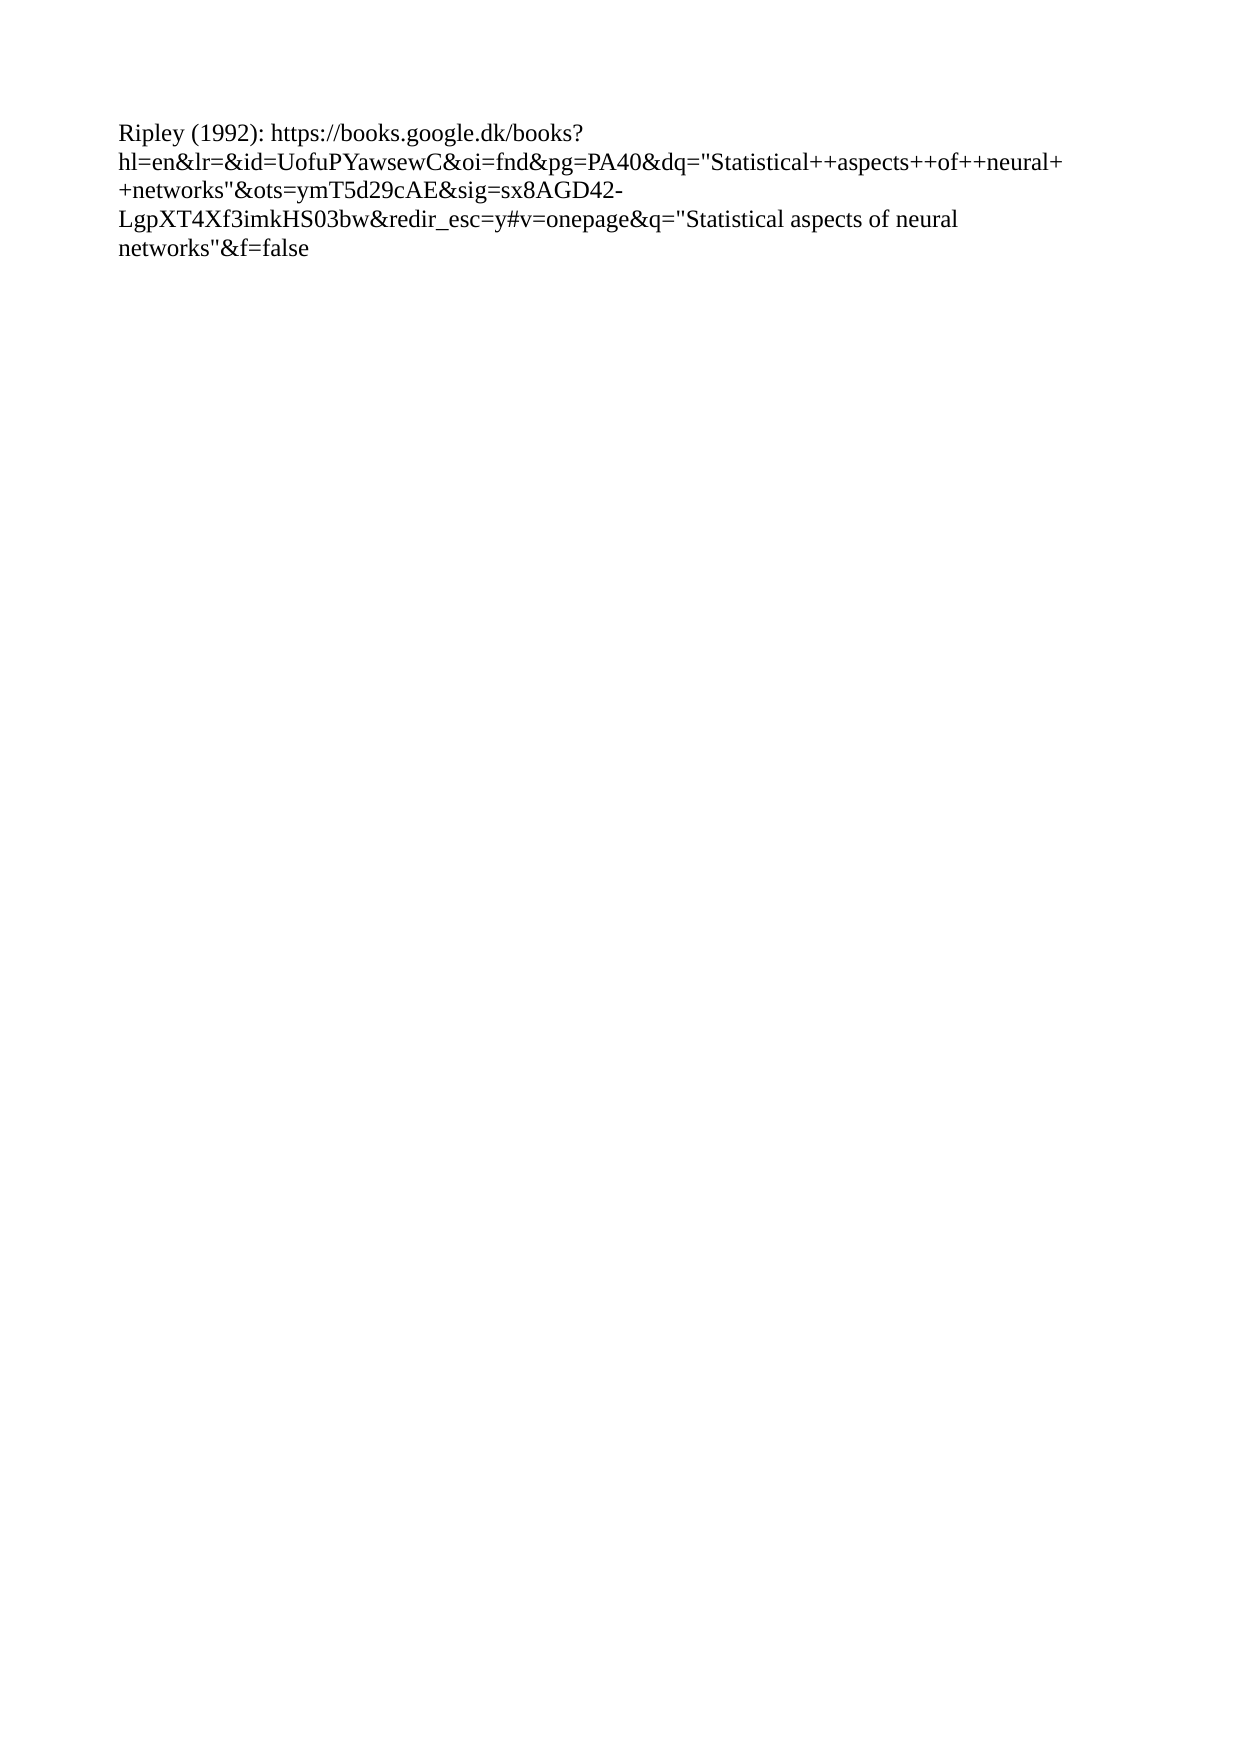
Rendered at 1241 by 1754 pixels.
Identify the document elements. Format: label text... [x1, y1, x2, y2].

text Ripley (1992): https://books.google.dk/books?hl=en&lr=&id=UofuPYawsewC&oi=fnd&pg=PA40&dq="Statistical++aspects++of++neural++networks"&ots=ymT5d29cAE&sig=sx8AGD42-LgpXT4Xf3imkHS03bw&redir_esc=y#v=onepage&q="Statistical aspects of neural networks"&f=false [118, 118, 1122, 262]
